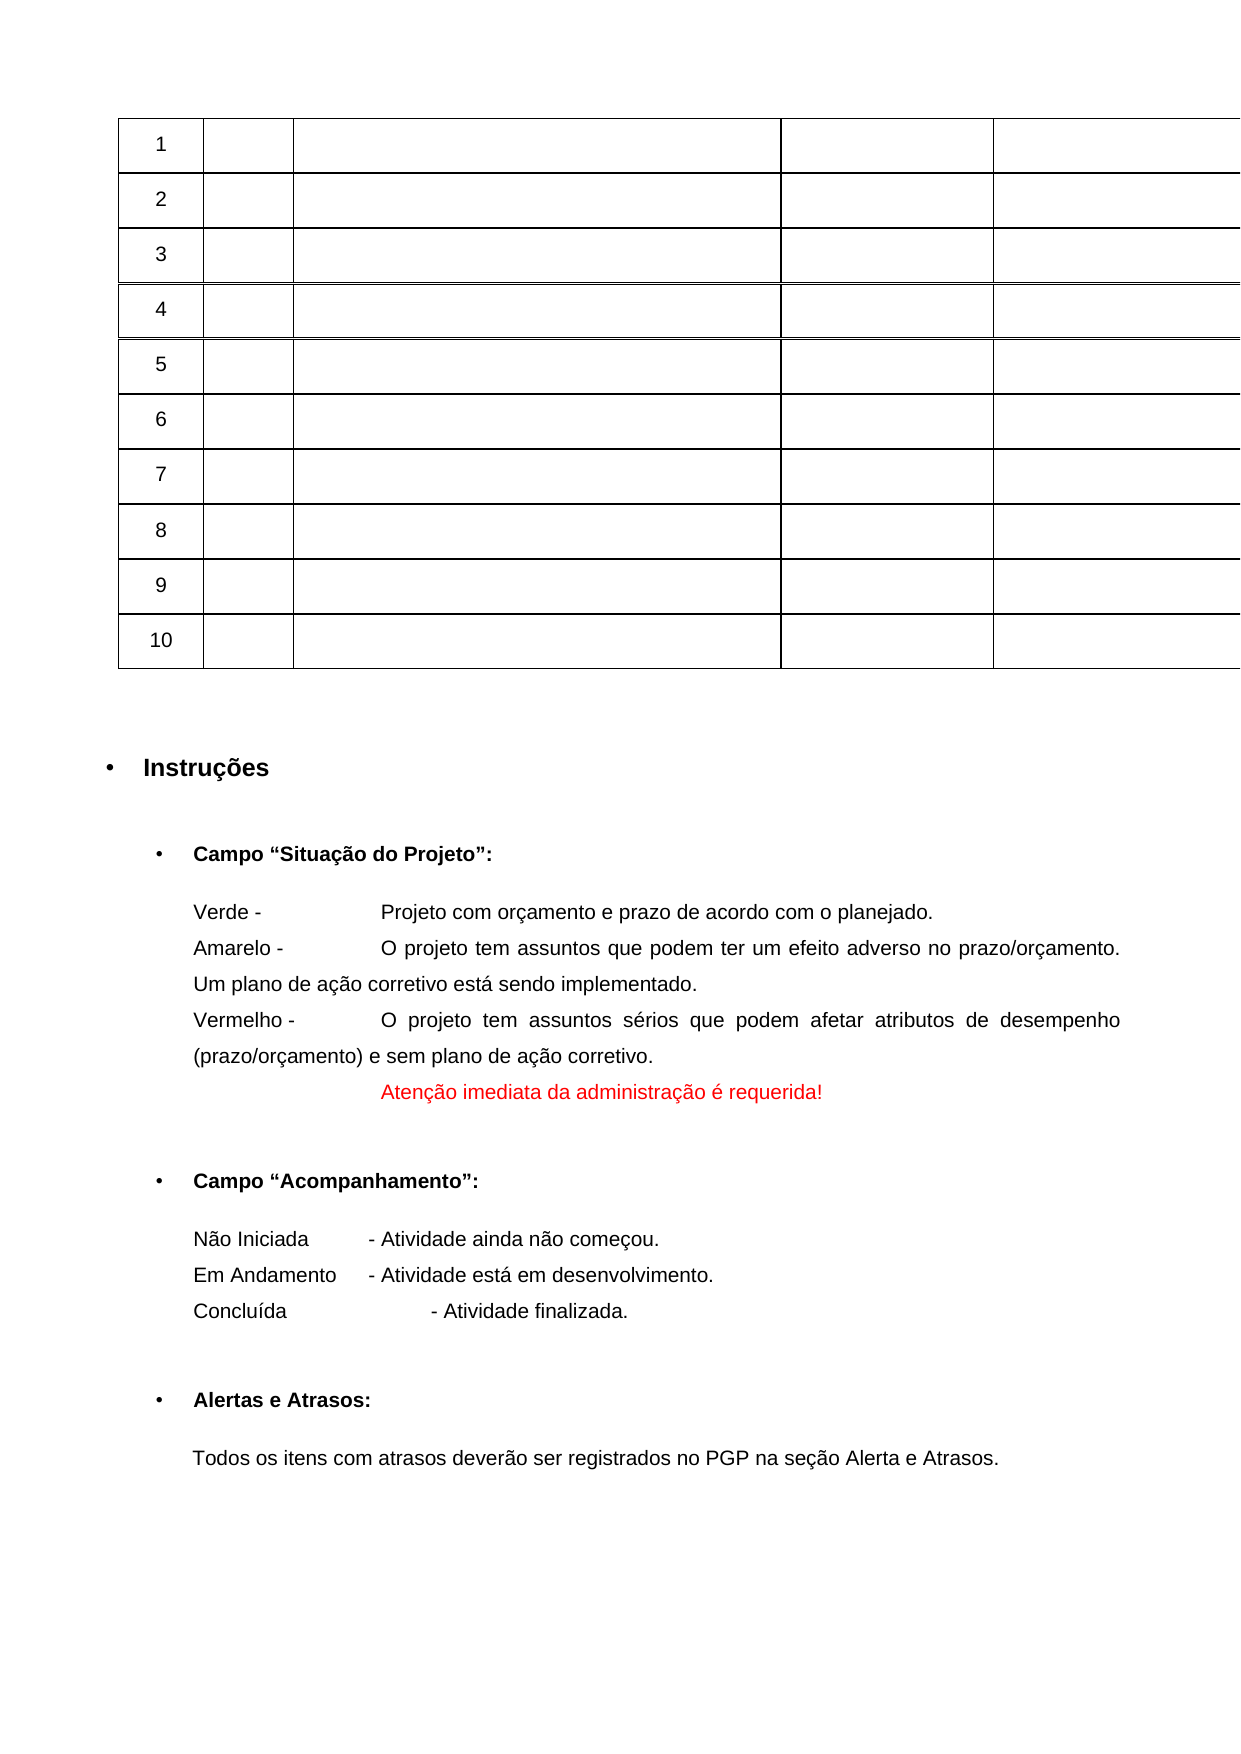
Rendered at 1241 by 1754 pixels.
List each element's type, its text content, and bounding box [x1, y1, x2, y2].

table_cell [782, 560, 993, 613]
table_cell 6 [119, 395, 203, 448]
text Não Iniciada - Atividade ainda não começou. [193, 1227, 1122, 1251]
table_cell [294, 395, 780, 448]
table_cell [204, 229, 293, 282]
table_cell [782, 615, 993, 668]
table_cell 10 [119, 615, 203, 668]
table_cell [782, 340, 993, 393]
text Amarelo - O projeto tem assuntos que podem ter um efeito adverso no prazo/orçamento. Um plano de ação corretivo está sendo implementado. [193, 936, 1122, 996]
text Em Andamento - Atividade está em desenvolvimento. [193, 1263, 1122, 1287]
table_cell [782, 174, 993, 227]
table_cell [994, 395, 1240, 448]
table_cell [782, 450, 993, 503]
table_cell [994, 615, 1240, 668]
table_cell [204, 119, 293, 172]
table_cell [782, 119, 993, 172]
table_cell [294, 285, 780, 337]
table_cell [204, 505, 293, 558]
table_cell [994, 340, 1240, 393]
table_cell 7 [119, 450, 203, 503]
text Vermelho - O projeto tem assuntos sérios que podem afetar atributos de desempenho (prazo/orçamento) e sem plano de ação corretivo. [193, 1008, 1122, 1068]
table_cell [994, 560, 1240, 613]
table_cell [294, 615, 780, 668]
table_cell [204, 340, 293, 393]
text Concluída - Atividade finalizada. [193, 1299, 1122, 1323]
table_cell [782, 229, 993, 282]
list Alertas e Atrasos: [156, 1388, 1122, 1412]
table_cell [994, 285, 1240, 337]
text Atenção imediata da administração é requerida! [193, 1079, 1122, 1103]
table_cell 5 [119, 340, 203, 393]
text Todos os itens com atrasos deverão ser registrados no PGP na seção Alerta e Atrasos. [156, 1446, 1122, 1470]
text Verde - Projeto com orçamento e prazo de acordo com o planejado. [193, 900, 1122, 924]
table_cell [294, 174, 780, 227]
table_cell [204, 450, 293, 503]
table_cell [994, 174, 1240, 227]
table_cell [294, 560, 780, 613]
list Instruções [118, 753, 1122, 782]
table_cell [994, 505, 1240, 558]
table_cell [782, 395, 993, 448]
table_cell [994, 119, 1240, 172]
table_cell [782, 285, 993, 337]
table_cell [204, 615, 293, 668]
table_cell 2 [119, 174, 203, 227]
list Campo “Situação do Projeto”: [156, 842, 1122, 866]
table_cell 8 [119, 505, 203, 558]
list Campo “Acompanhamento”: [156, 1168, 1122, 1193]
table_cell 4 [119, 285, 203, 337]
table_cell [994, 229, 1240, 282]
table_cell [294, 229, 780, 282]
table_cell 9 [119, 560, 203, 613]
table_cell [294, 119, 780, 172]
table_cell [204, 285, 293, 337]
table_cell [782, 505, 993, 558]
table_cell 3 [119, 229, 203, 282]
table_cell [204, 174, 293, 227]
table_cell 1 [119, 119, 203, 172]
table_cell [294, 340, 780, 393]
table_cell [204, 560, 293, 613]
table_cell [994, 450, 1240, 503]
table_cell [294, 450, 780, 503]
table_cell [294, 505, 780, 558]
table_cell [204, 395, 293, 448]
